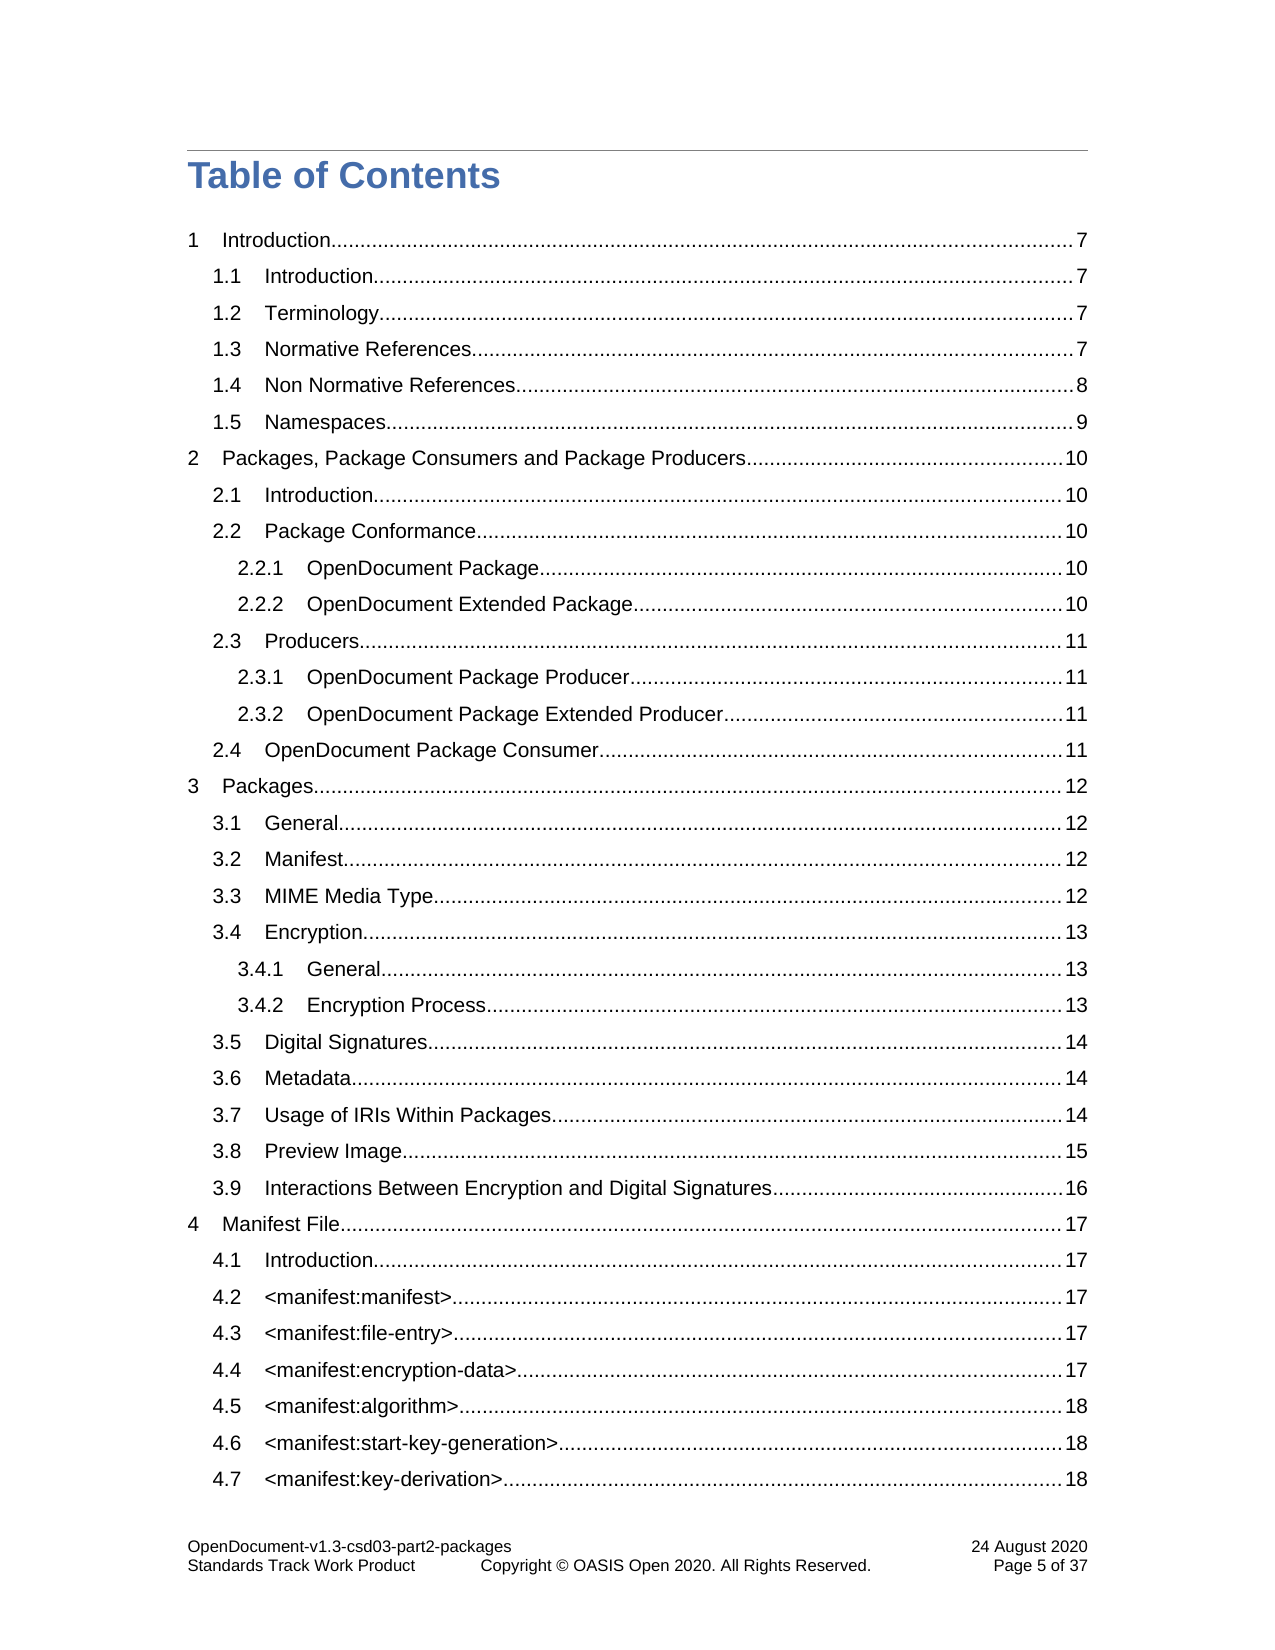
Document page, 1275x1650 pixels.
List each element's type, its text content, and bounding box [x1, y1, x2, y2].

text 2.3.1 OpenDocument Package Producer 11 [237, 665, 1088, 689]
text Table of Contents [187, 151, 1088, 196]
text 2.1 Introduction 10 [212, 483, 1088, 507]
text 3.4 Encryption 13 [212, 920, 1088, 944]
text 3.4.1 General 13 [237, 957, 1088, 981]
text 4.4 <manifest:encryption-data> 17 [212, 1358, 1088, 1382]
text 1.3 Normative References 7 [212, 337, 1088, 361]
text 2.3.2 OpenDocument Package Extended Producer 11 [237, 701, 1088, 725]
text 4.6 <manifest:start-key-generation> 18 [212, 1431, 1088, 1454]
text 1.4 Non Normative References 8 [212, 373, 1088, 397]
text 3.6 Metadata 14 [212, 1066, 1088, 1090]
text 3.9 Interactions Between Encryption and Digital Signatures 16 [212, 1175, 1088, 1199]
text 1.2 Terminology 7 [212, 300, 1088, 324]
text 2.2.1 OpenDocument Package 10 [237, 556, 1088, 579]
text 2.4 OpenDocument Package Consumer 11 [212, 738, 1088, 762]
text 3.7 Usage of IRIs Within Packages 14 [212, 1102, 1088, 1126]
text 3.3 MIME Media Type 12 [212, 884, 1088, 908]
text 2.3 Producers 11 [212, 628, 1088, 652]
text 4.1 Introduction 17 [212, 1248, 1088, 1272]
text 2 Packages, Package Consumers and Package Producers 10 [187, 446, 1088, 470]
text 3.2 Manifest 12 [212, 847, 1088, 871]
text 3 Packages 12 [187, 774, 1088, 798]
text 4.7 <manifest:key-derivation> 18 [212, 1467, 1088, 1491]
text 4 Manifest File 17 [187, 1212, 1088, 1236]
text 1.5 Namespaces 9 [212, 410, 1088, 434]
text 3.1 General 12 [212, 811, 1088, 835]
text 3.5 Digital Signatures 14 [212, 1029, 1088, 1053]
text 3.8 Preview Image 15 [212, 1139, 1088, 1163]
text 4.2 <manifest:manifest> 17 [212, 1285, 1088, 1309]
text 4.3 <manifest:file-entry> 17 [212, 1321, 1088, 1345]
text 2.2 Package Conformance 10 [212, 519, 1088, 543]
text 3.4.2 Encryption Process 13 [237, 993, 1088, 1017]
text 2.2.2 OpenDocument Extended Package 10 [237, 592, 1088, 616]
text 4.5 <manifest:algorithm> 18 [212, 1394, 1088, 1418]
text 1 Introduction 7 [187, 227, 1088, 251]
text 1.1 Introduction 7 [212, 264, 1088, 288]
